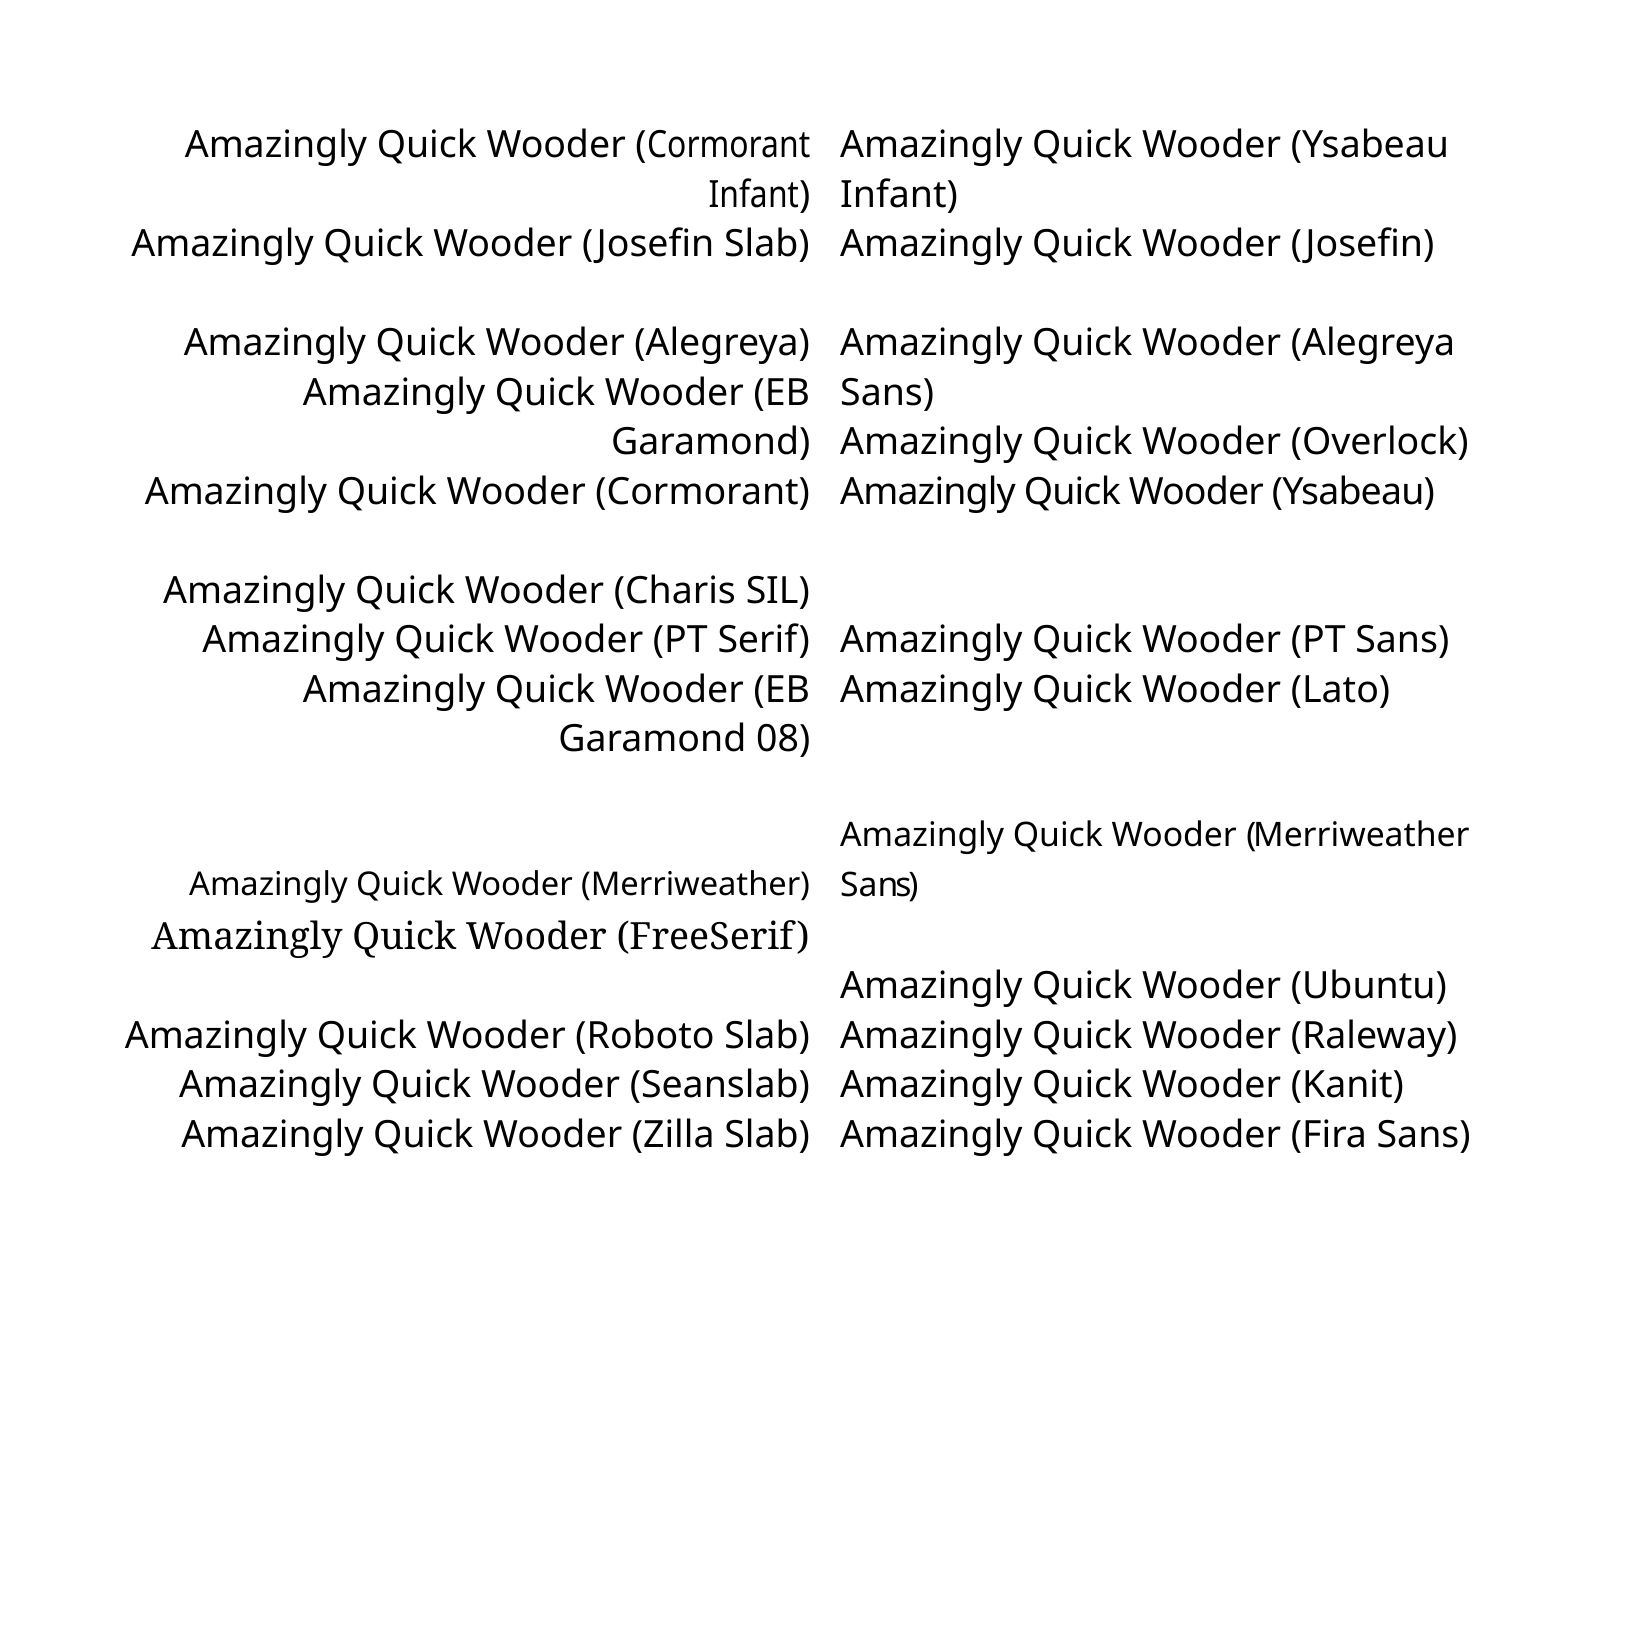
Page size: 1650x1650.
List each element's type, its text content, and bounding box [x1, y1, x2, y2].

text Amazingly Quick Wooder (Cormorant Infant) [118, 118, 810, 217]
text Amazingly Quick Wooder (Merriweather) [118, 860, 810, 910]
text Amazingly Quick Wooder (PT Sans) [840, 613, 1532, 662]
text Amazingly Quick Wooder (Zilla Slab) [118, 1108, 810, 1157]
text Amazingly Quick Wooder (Cormorant) [118, 464, 810, 514]
text Amazingly Quick Wooder (Josefin) [840, 217, 1532, 267]
text Amazingly Quick Wooder (Raleway) [840, 1009, 1532, 1058]
text Amazingly Quick Wooder (Overlock) [840, 415, 1532, 464]
text Amazingly Quick Wooder (Seanslab) [118, 1058, 810, 1108]
text Amazingly Quick Wooder (Alegreya) [118, 316, 810, 366]
text Amazingly Quick Wooder (Alegreya Sans) [840, 316, 1532, 415]
text Amazingly Quick Wooder (Ysabeau) [840, 464, 1532, 514]
text Amazingly Quick Wooder (Merriweather Sans) [840, 811, 1532, 910]
text Amazingly Quick Wooder (Kanit) [840, 1058, 1532, 1108]
text Amazingly Quick Wooder (Roboto Slab) [118, 1009, 810, 1058]
text Amazingly Quick Wooder (Lato) [840, 662, 1532, 712]
text Amazingly Quick Wooder (Ubuntu) [840, 959, 1532, 1009]
text Amazingly Quick Wooder (EB Garamond) [118, 366, 810, 464]
text ­ [118, 1207, 810, 1258]
text Amazingly Quick Wooder (EB Garamond 08) [118, 662, 810, 761]
text Amazingly Quick Wooder (Charis SIL) [118, 563, 810, 613]
text Amazingly Quick Wooder (PT Serif) [118, 613, 810, 662]
text Amazingly Quick Wooder (Josefin Slab) [118, 217, 810, 267]
text Amazingly Quick Wooder (Fira Sans) [840, 1108, 1532, 1157]
text Amazingly Quick Wooder (FreeSerif) [118, 910, 810, 959]
text Amazingly Quick Wooder (Ysabeau Infant) [840, 118, 1532, 217]
